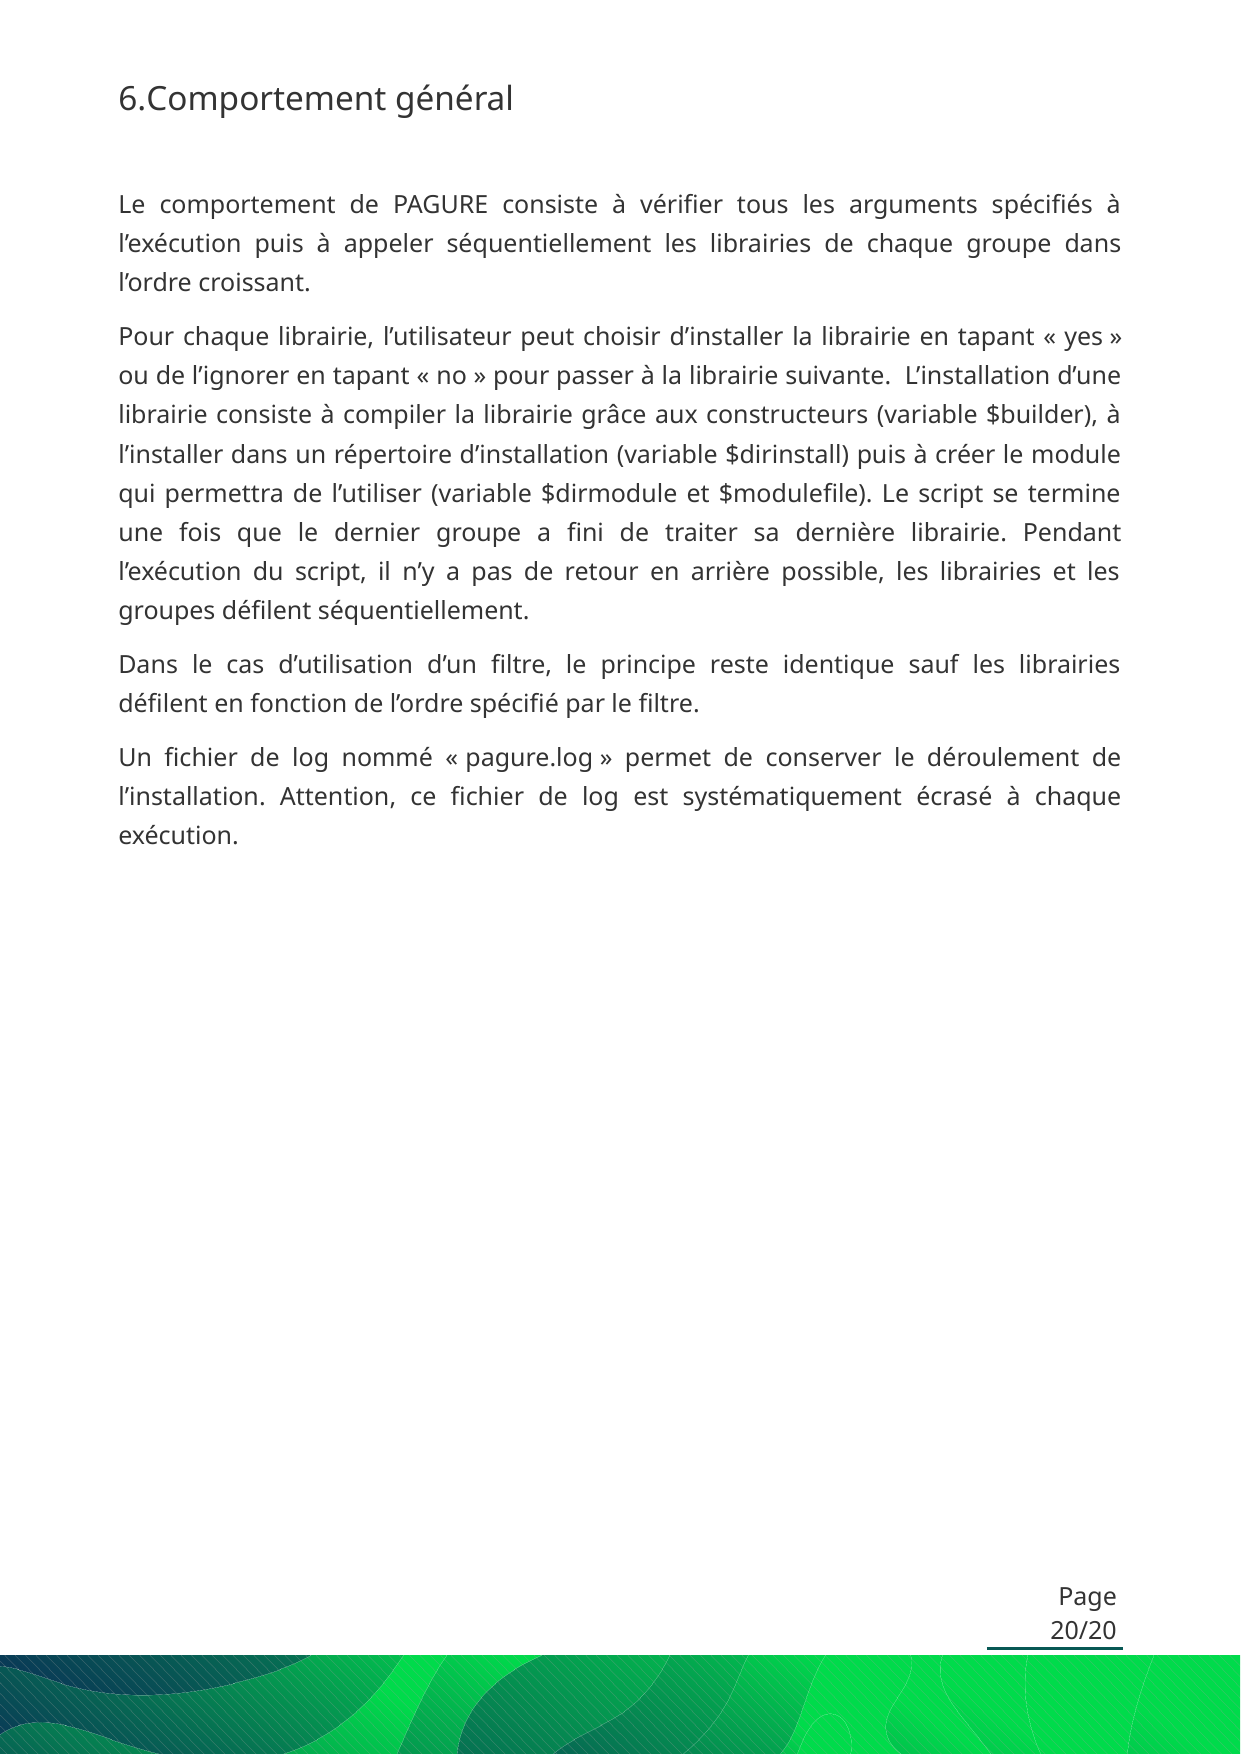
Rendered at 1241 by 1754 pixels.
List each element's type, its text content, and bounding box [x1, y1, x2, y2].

subtitle Comportement général [118, 75, 1122, 120]
picture [0, 1655, 1241, 1754]
text Un fichier de log nommé « pagure.log » permet de conserver le déroulement de l’installation. Attention, ce fichier de log est systématiquement écrasé à chaque exécution. [118, 739, 1122, 852]
text Pour chaque librairie, l’utilisateur peut choisir d’installer la librairie en tapant « yes » ou de l’ignorer en tapant « no » pour passer à la librairie suivante. L’installation d’une librairie consiste à compiler la librairie grâce aux constructeurs (variable $builder), à l’installer dans un répertoire d’installation (variable $dirinstall) puis à créer le module qui permettra de l’utiliser (variable $dirmodule et $modulefile). Le script se termine une fois que le dernier groupe a fini de traiter sa dernière librairie. Pendant l’exécution du script, il n’y a pas de retour en arrière possible, les librairies et les groupes défilent séquentiellement. [118, 319, 1122, 627]
text Le comportement de PAGURE consiste à vérifier tous les arguments spécifiés à l’exécution puis à appeler séquentiellement les librairies de chaque groupe dans l’ordre croissant. [118, 187, 1122, 299]
text Dans le cas d’utilisation d’un filtre, le principe reste identique sauf les librairies défilent en fonction de l’ordre spécifié par le filtre. [118, 647, 1122, 720]
